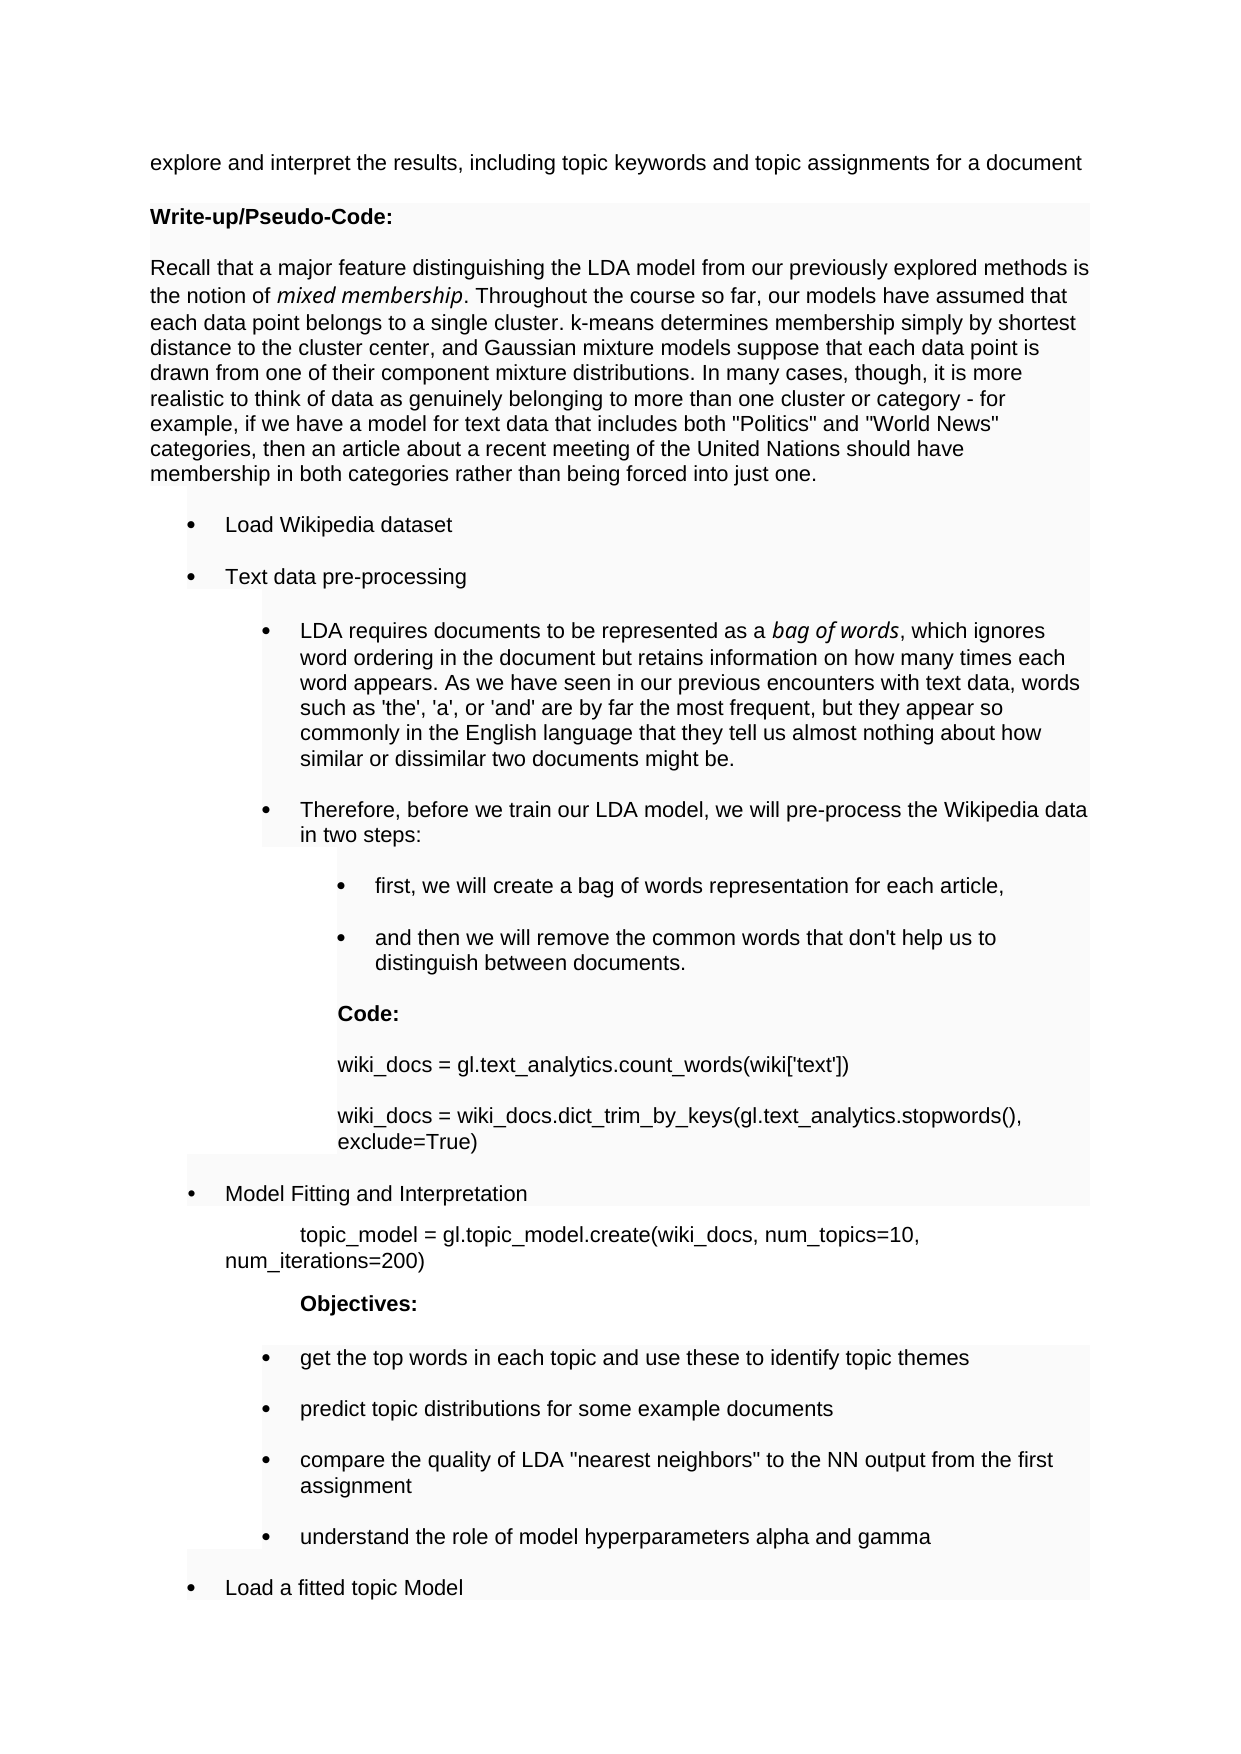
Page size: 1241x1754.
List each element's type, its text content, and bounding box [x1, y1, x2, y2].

list and then we will remove the common words that don't help us to distinguish between documents. [337, 924, 1090, 975]
list LDA requires documents to be represented as a bag of words, which ignores word ordering in the document but retains information on how many times each word appears. As we have seen in our previous encounters with text data, words such as 'the', 'a', or 'and' are by far the most frequent, but they appear so commonly in the English language that they tell us almost nothing about how similar or dissimilar two documents might be. [262, 615, 1090, 771]
list understand the role of model hyperparameters alpha and gamma [262, 1524, 1090, 1549]
list Text data pre-processing [187, 563, 1090, 589]
text Write-up/Pseudo-Code: [150, 203, 1090, 229]
list compare the quality of LDA "nearest neighbors" to the NN output from the first assignment [262, 1447, 1090, 1498]
text wiki_docs = wiki_docs.dict_trim_by_keys(gl.text_analytics.stopwords(), exclude=True) [337, 1103, 1090, 1154]
list Load a fitted topic Model [187, 1575, 1090, 1600]
list Load Wikipedia dataset [187, 512, 1090, 537]
list first, we will create a bag of words representation for each article, [337, 873, 1090, 898]
list Therefore, before we train our LDA model, we will pre-process the Wikipedia data in two steps: [262, 797, 1090, 847]
text explore and interpret the results, including topic keywords and topic assignments for a document [150, 150, 1090, 175]
text Objectives: [225, 1291, 1090, 1317]
text topic_model = gl.topic_model.create(wiki_docs, num_topics=10, num_iterations=200) [225, 1222, 1090, 1273]
list predict topic distributions for some example documents [262, 1396, 1090, 1421]
list Model Fitting and Interpretation [187, 1180, 1090, 1206]
text Recall that a major feature distinguishing the LDA model from our previously explored methods is the notion of mixed membership. Throughout the course so far, our models have assumed that each data point belongs to a single cluster. k-means determines membership simply by shortest distance to the cluster center, and Gaussian mixture models suppose that each data point is drawn from one of their component mixture distributions. In many cases, though, it is more realistic to think of data as genuinely belonging to more than one cluster or category - for example, if we have a model for text data that includes both "Politics" and "World News" categories, then an article about a recent meeting of the United Nations should have membership in both categories rather than being forced into just one. [150, 255, 1090, 486]
text Code: [337, 1001, 1090, 1026]
list get the top words in each topic and use these to identify topic themes [262, 1345, 1090, 1370]
text wiki_docs = gl.text_analytics.count_words(wiki['text']) [337, 1052, 1090, 1077]
